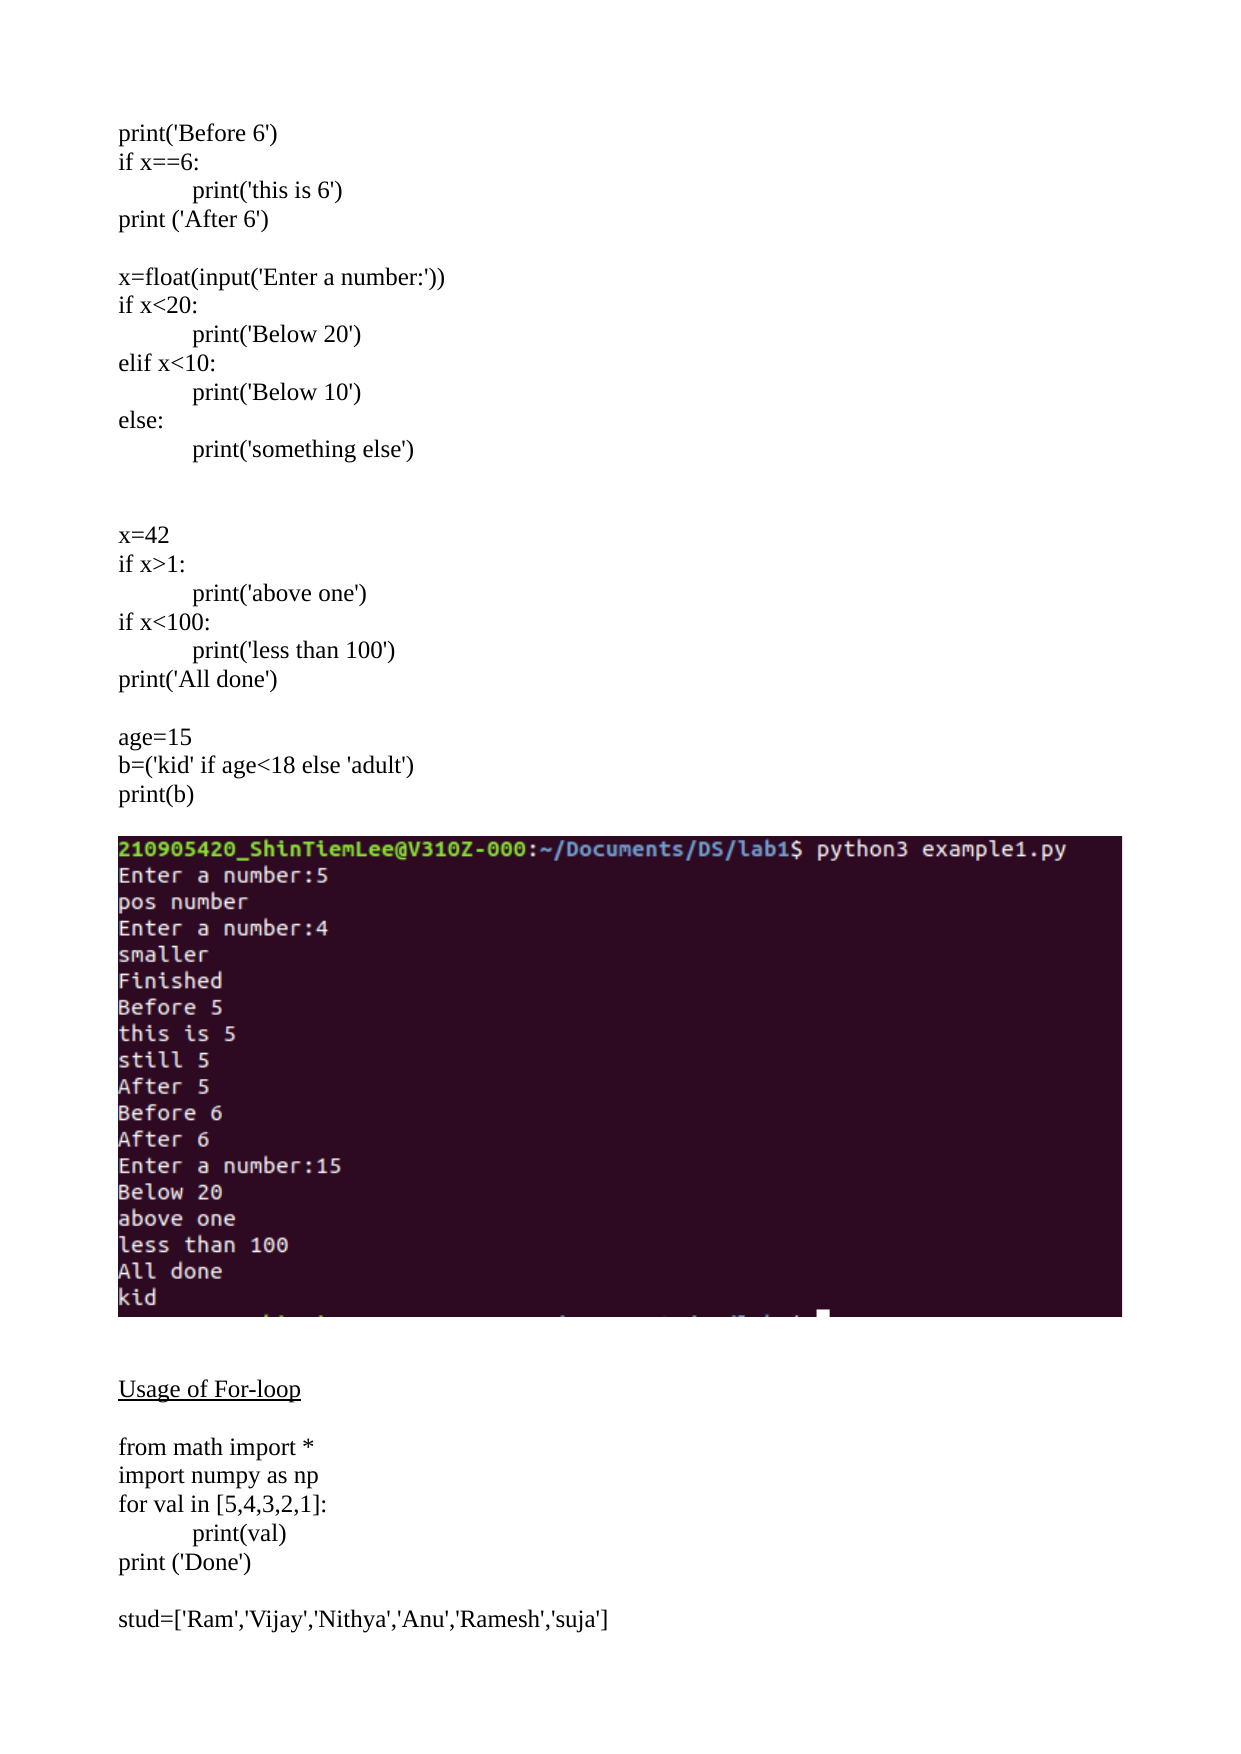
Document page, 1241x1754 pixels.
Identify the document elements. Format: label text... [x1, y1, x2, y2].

picture [118, 836, 1123, 1317]
text print('Before 6') [118, 118, 1122, 147]
text print('above one') [118, 578, 1122, 607]
text print ('Done') [118, 1547, 1122, 1576]
text print('less than 100') [118, 636, 1122, 664]
text print('this is 6') [118, 176, 1122, 204]
text print(val) [118, 1518, 1122, 1547]
text print(b) [118, 779, 1122, 808]
text for val in [5,4,3,2,1]: [118, 1489, 1122, 1518]
text from math import * [118, 1432, 1122, 1461]
text x=42 [118, 521, 1122, 549]
text b=('kid' if age<18 else 'adult') [118, 751, 1122, 779]
text print ('After 6') [118, 204, 1122, 233]
text print('Below 10') [118, 377, 1122, 406]
text if x<100: [118, 607, 1122, 636]
text import numpy as np [118, 1461, 1122, 1489]
text age=15 [118, 722, 1122, 751]
text print('something else') [118, 434, 1122, 463]
text if x<20: [118, 291, 1122, 319]
text else: [118, 406, 1122, 434]
text elif x<10: [118, 348, 1122, 377]
text print('Below 20') [118, 319, 1122, 348]
text if x>1: [118, 549, 1122, 578]
text if x==6: [118, 147, 1122, 176]
text Usage of For-loop [118, 1374, 1122, 1403]
text x=float(input('Enter a number:')) [118, 262, 1122, 291]
text stud=['Ram','Vijay','Nithya','Anu','Ramesh','suja'] [118, 1604, 1122, 1633]
text print('All done') [118, 664, 1122, 693]
